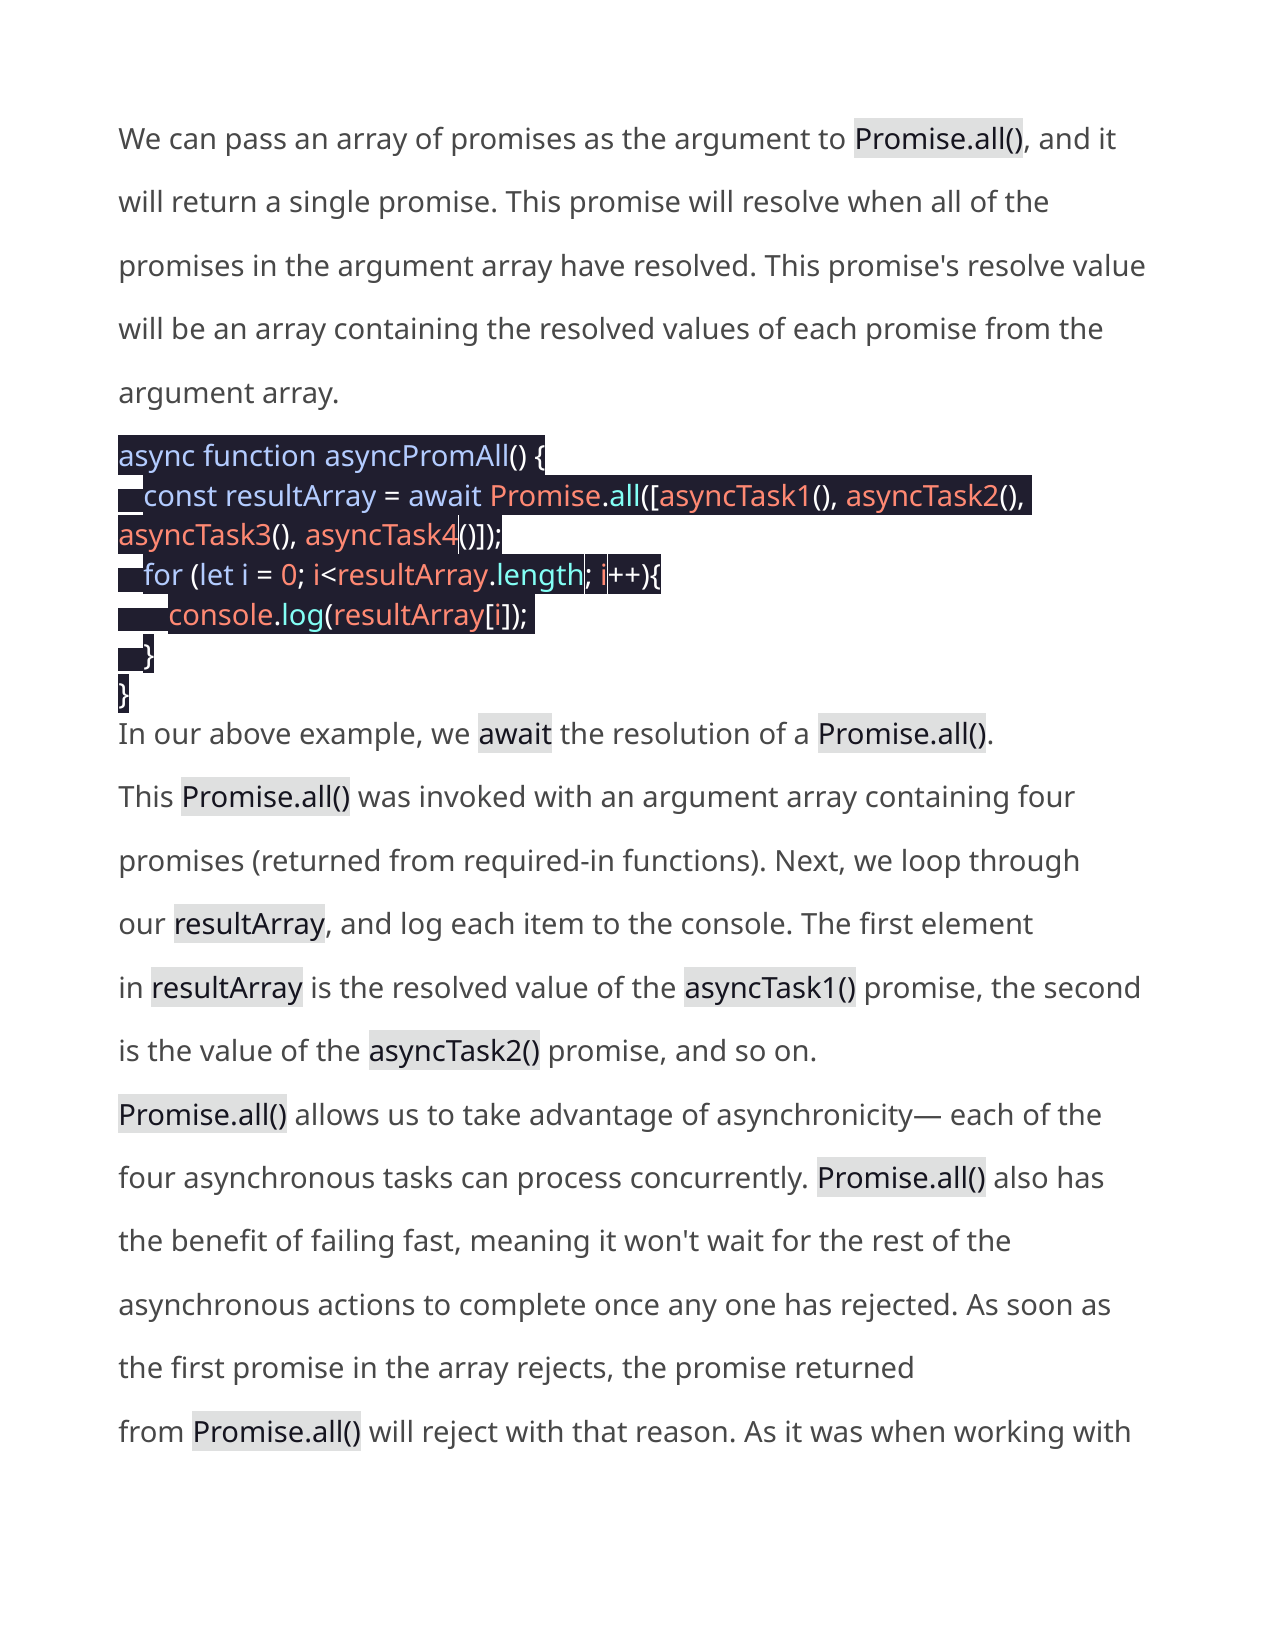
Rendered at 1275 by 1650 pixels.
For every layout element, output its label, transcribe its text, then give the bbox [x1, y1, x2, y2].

text for (let i = 0; i<resultArray.length; i++){ [118, 554, 1157, 594]
text } [118, 673, 1157, 713]
text } [118, 634, 1157, 673]
text const resultArray = await Promise.all([asyncTask1(), asyncTask2(), asyncTask3(), asyncTask4()]); [118, 475, 1157, 554]
text We can pass an array of promises as the argument to Promise.all(), and it will return a single promise. This promise will resolve when all of the promises in the argument array have resolved. This promise's resolve value will be an array containing the resolved values of each promise from the argument array. [118, 118, 1157, 412]
text async function asyncPromAll() { [118, 435, 1157, 475]
text console.log(resultArray[i]); [118, 594, 1157, 634]
text In our above example, we await the resolution of a Promise.all(). This Promise.all() was invoked with an argument array containing four promises (returned from required-in functions). Next, we loop through our resultArray, and log each item to the console. The first element in resultArray is the resolved value of the asyncTask1() promise, the second is the value of the asyncTask2() promise, and so on. [118, 713, 1157, 1070]
text Promise.all() allows us to take advantage of asynchronicity— each of the four asynchronous tasks can process concurrently. Promise.all() also has the benefit of failing fast, meaning it won't wait for the rest of the asynchronous actions to complete once any one has rejected. As soon as the first promise in the array rejects, the promise returned from Promise.all() will reject with that reason. As it was when working with [118, 1094, 1157, 1451]
